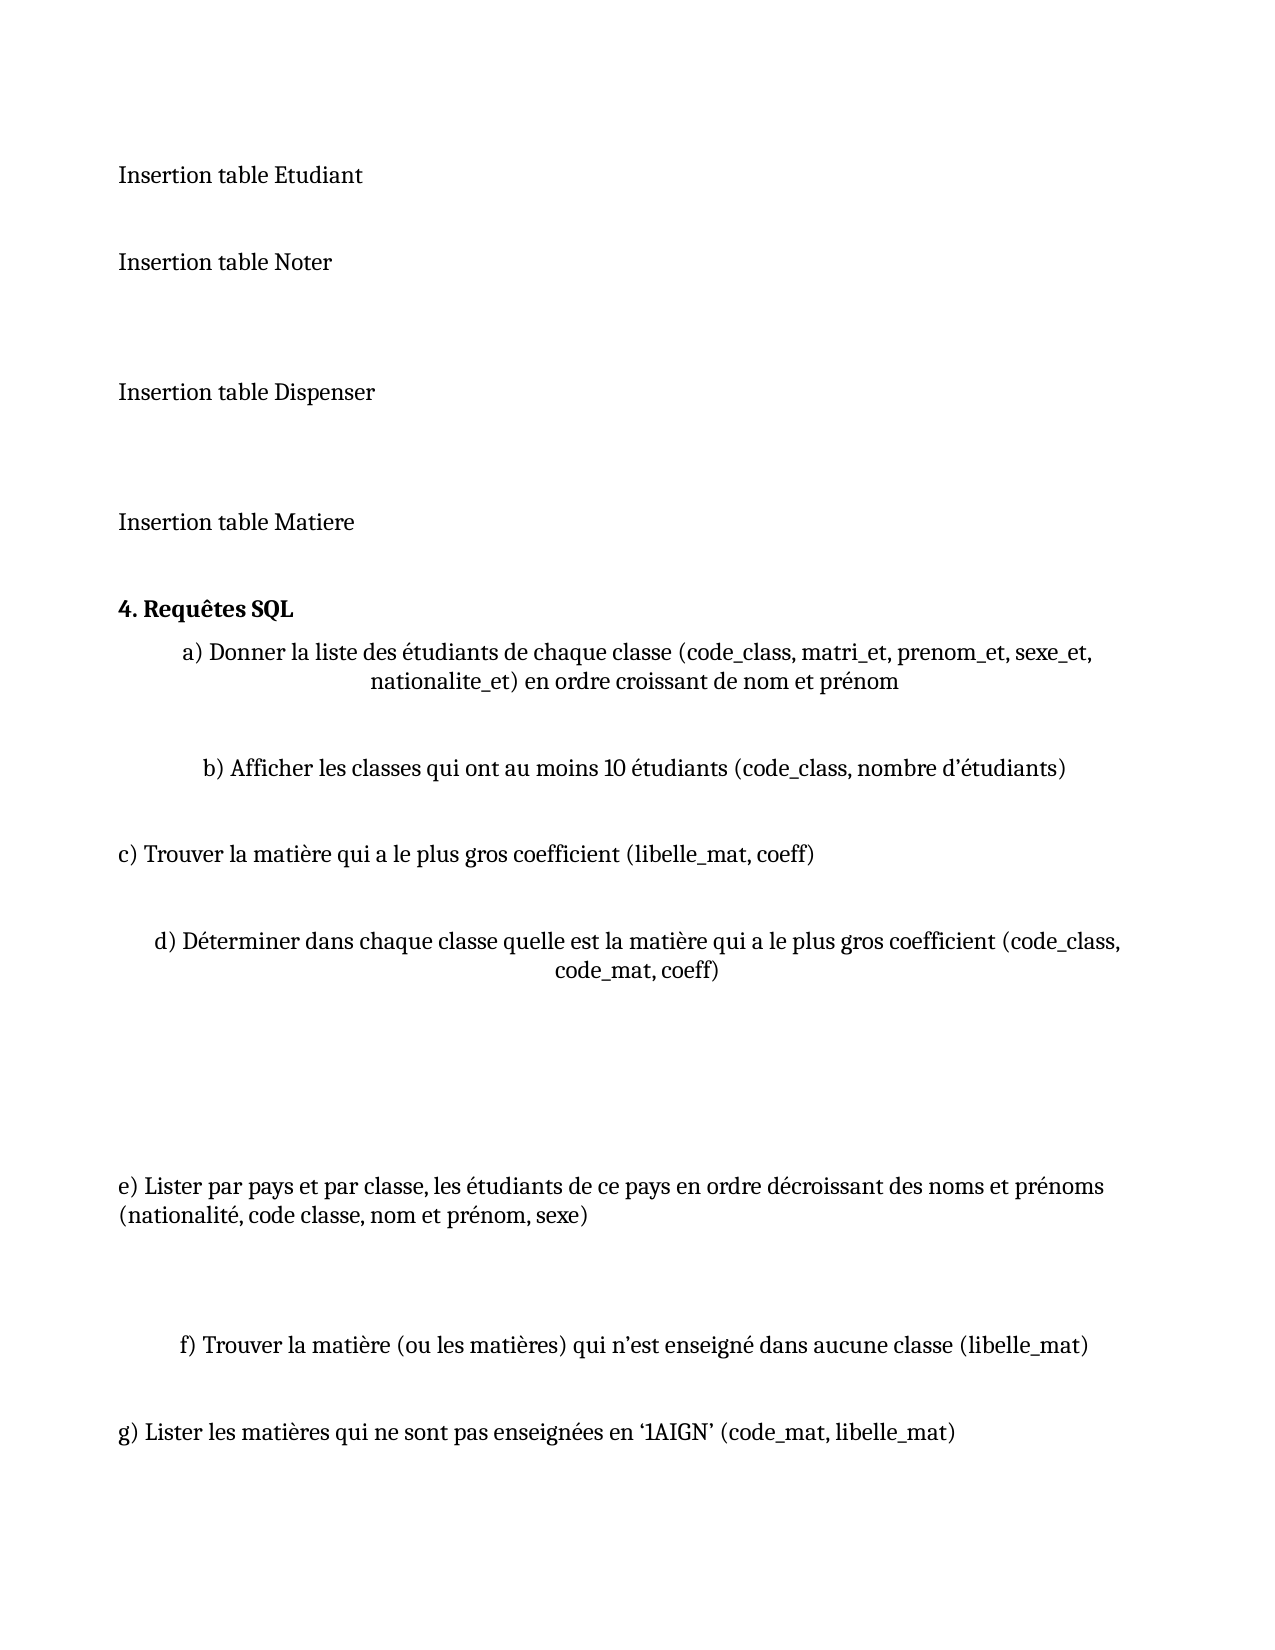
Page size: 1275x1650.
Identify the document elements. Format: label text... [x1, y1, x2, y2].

text a) Donner la liste des étudiants de chaque classe (code_class, matri_et, prenom_et, sexe_et, nationalite_et) en ordre croissant de nom et prénom [118, 638, 1157, 696]
text Insertion table Etudiant [118, 161, 1157, 190]
text e) Lister par pays et par classe, les étudiants de ce pays en ordre décroissant des noms et prénoms (nationalité, code classe, nom et prénom, sexe) [118, 1172, 1157, 1230]
text g) Lister les matières qui ne sont pas enseignées en ‘1AIGN’ (code_mat, libelle_mat) [118, 1418, 1157, 1446]
text 4. Requêtes SQL [118, 595, 1157, 623]
text Insertion table Matiere [118, 508, 1157, 537]
text d) Déterminer dans chaque classe quelle est la matière qui a le plus gros coefficient (code_class, code_mat, coeff) [118, 927, 1157, 984]
text f) Trouver la matière (ou les matières) qui n’est enseigné dans aucune classe (libelle_mat) [118, 1331, 1157, 1360]
text c) Trouver la matière qui a le plus gros coefficient (libelle_mat, coeff) [118, 840, 1157, 869]
text b) Afficher les classes qui ont au moins 10 étudiants (code_class, nombre d’étudiants) [118, 753, 1157, 782]
text Insertion table Dispenser [118, 378, 1157, 407]
text Insertion table Noter [118, 248, 1157, 277]
